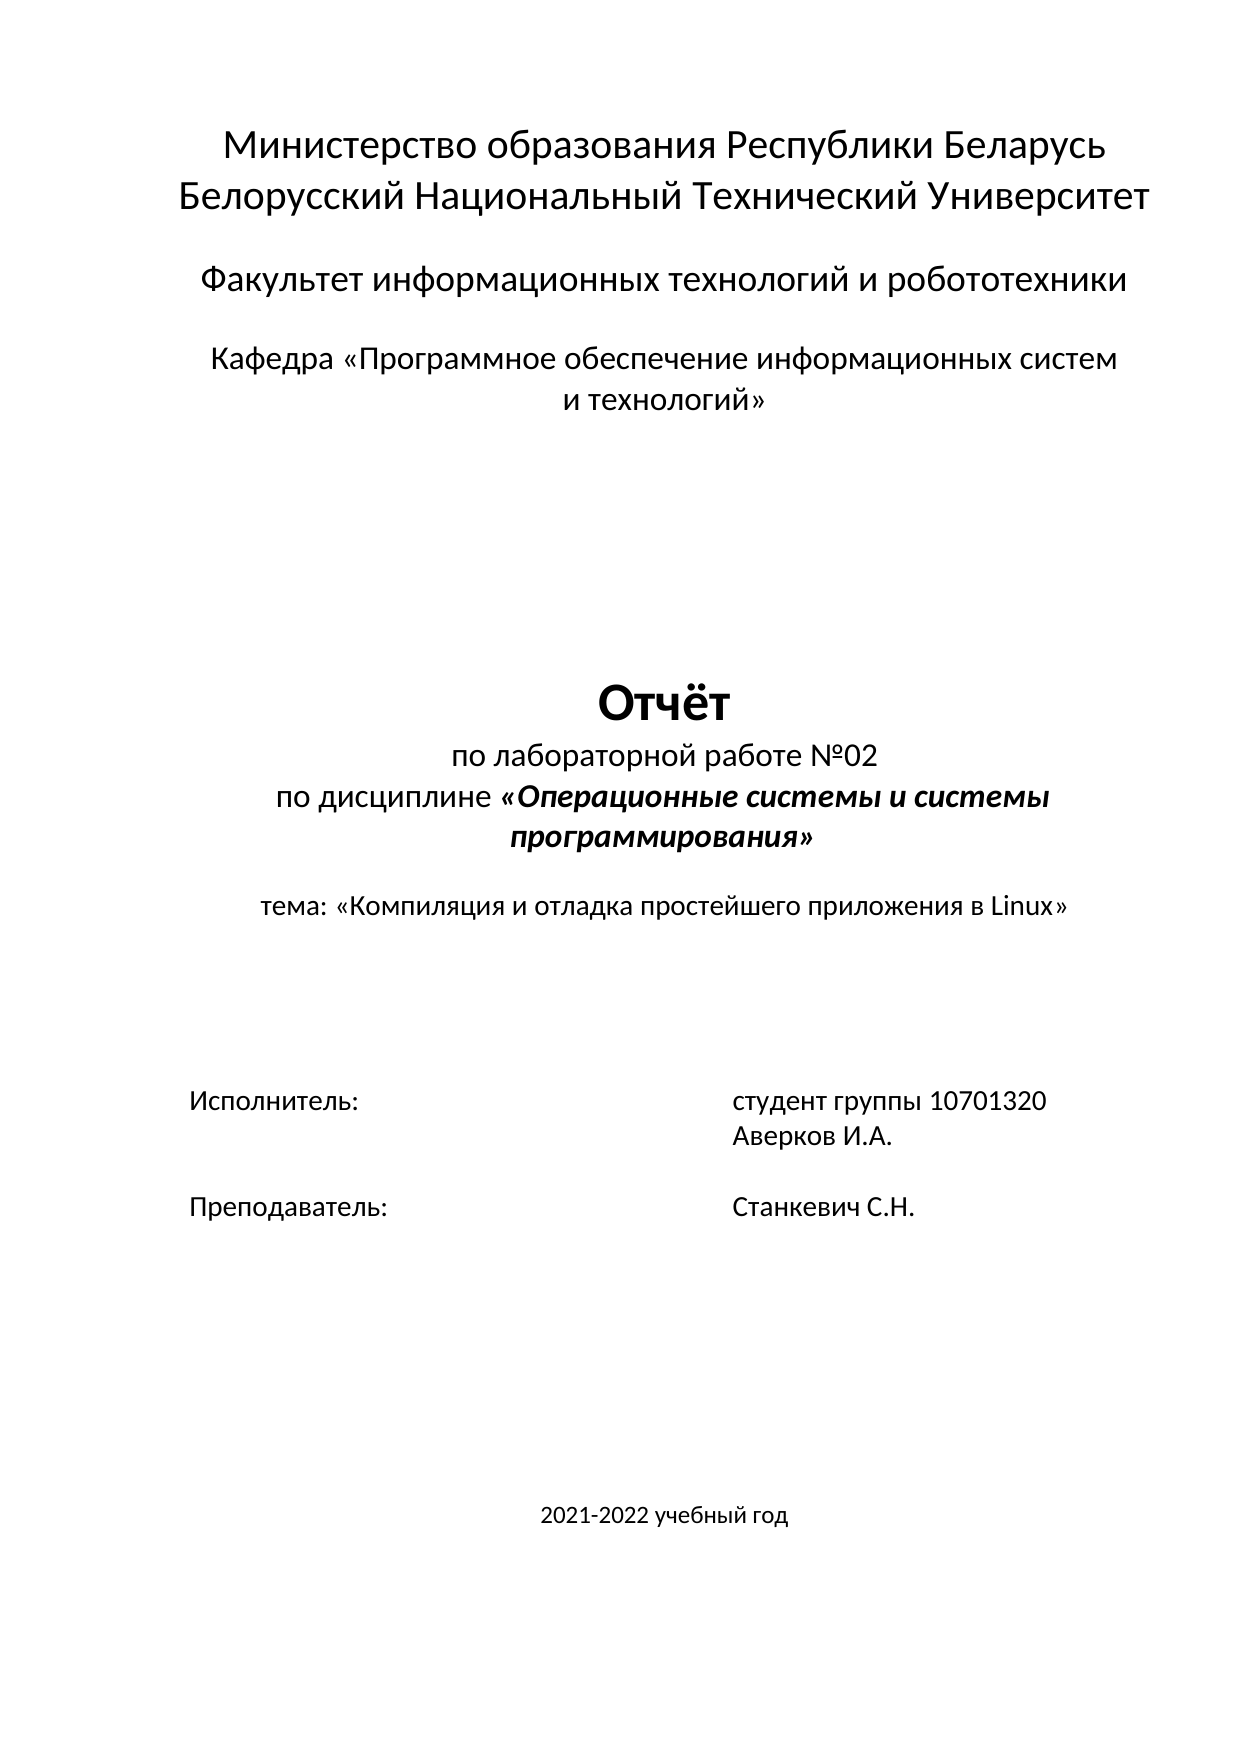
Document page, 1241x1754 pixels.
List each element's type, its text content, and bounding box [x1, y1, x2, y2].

text Факультет информационных технологий и робототехники [177, 255, 1152, 301]
text по дисциплине «Операционные системы и системы программирования» [177, 774, 1152, 856]
text Министерство образования Республики Беларусь [177, 118, 1152, 169]
text тема: «Компиляция и отладка простейшего приложения в Linux» [177, 887, 1152, 922]
text по лабораторной работе №02 [177, 734, 1152, 774]
text и технологий» [177, 378, 1152, 418]
table_cell [498, 1153, 721, 1224]
text 2021-2022 учебный год [177, 1499, 1152, 1529]
text Кафедра «Программное обеспечение информационных систем [177, 337, 1152, 378]
table_header студент группы 10701320 Аверков И.А. [721, 1082, 1180, 1153]
text Отчёт [177, 668, 1152, 734]
table_cell Преподаватель: [178, 1153, 498, 1224]
table_header [498, 1082, 721, 1153]
table_cell Станкевич С.Н. [721, 1153, 1180, 1224]
text Белорусский Национальный Технический Университет [177, 169, 1152, 220]
table_header Исполнитель: [178, 1082, 498, 1153]
